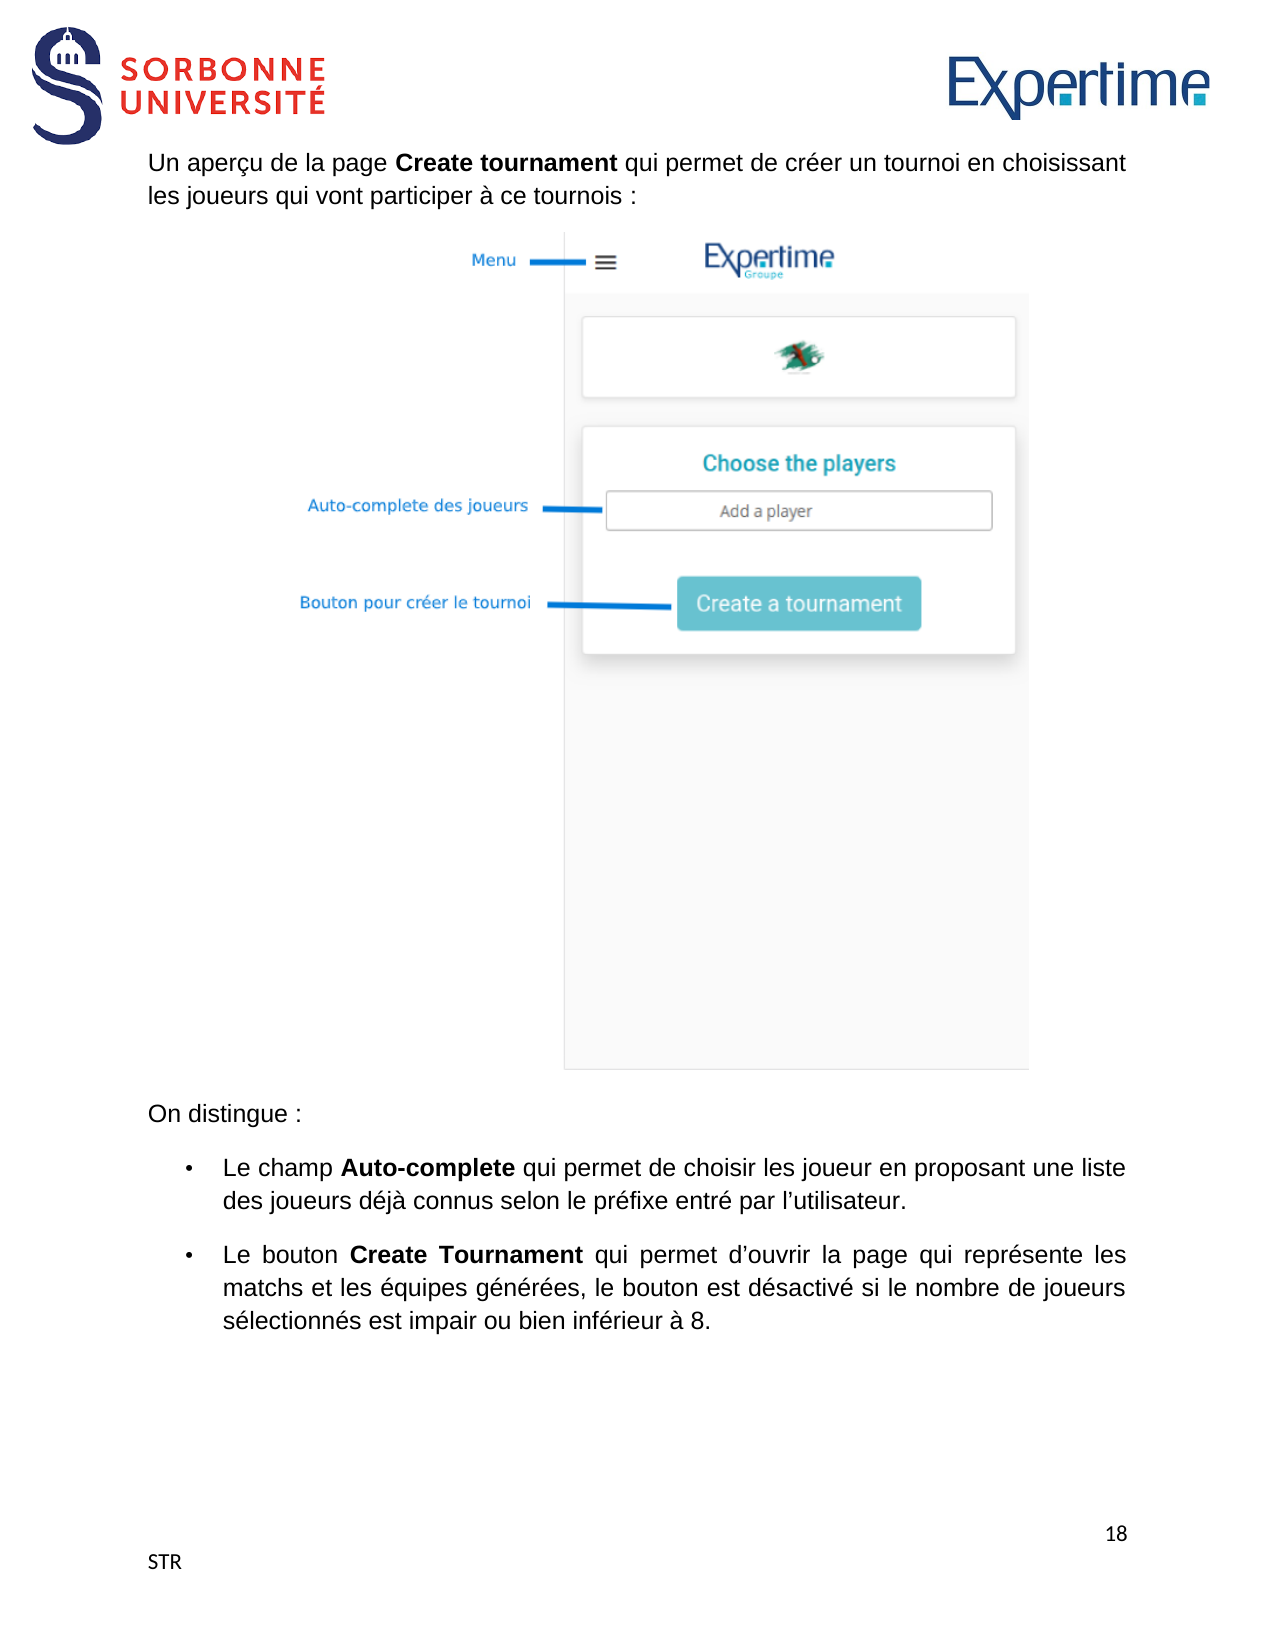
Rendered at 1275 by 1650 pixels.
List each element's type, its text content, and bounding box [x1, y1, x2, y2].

text Un aperçu de la page Create tournament qui permet de créer un tournoi en choisissant les joueurs qui vont participer à ce tournois : [148, 148, 1127, 209]
picture [246, 232, 1029, 1070]
picture [31, 26, 325, 145]
text On distingue : [148, 234, 1127, 1128]
picture [945, 52, 1210, 120]
list Le champ Auto-complete qui permet de choisir les joueur en proposant une liste des joueurs déjà connus selon le préfixe entré par l’utilisateur. [185, 1153, 1127, 1215]
list Le bouton Create Tournament qui permet d’ouvrir la page qui représente les matchs et les équipes générées, le bouton est désactivé si le nombre de joueurs sélectionnés est impair ou bien inférieur à 8. [185, 1240, 1127, 1335]
